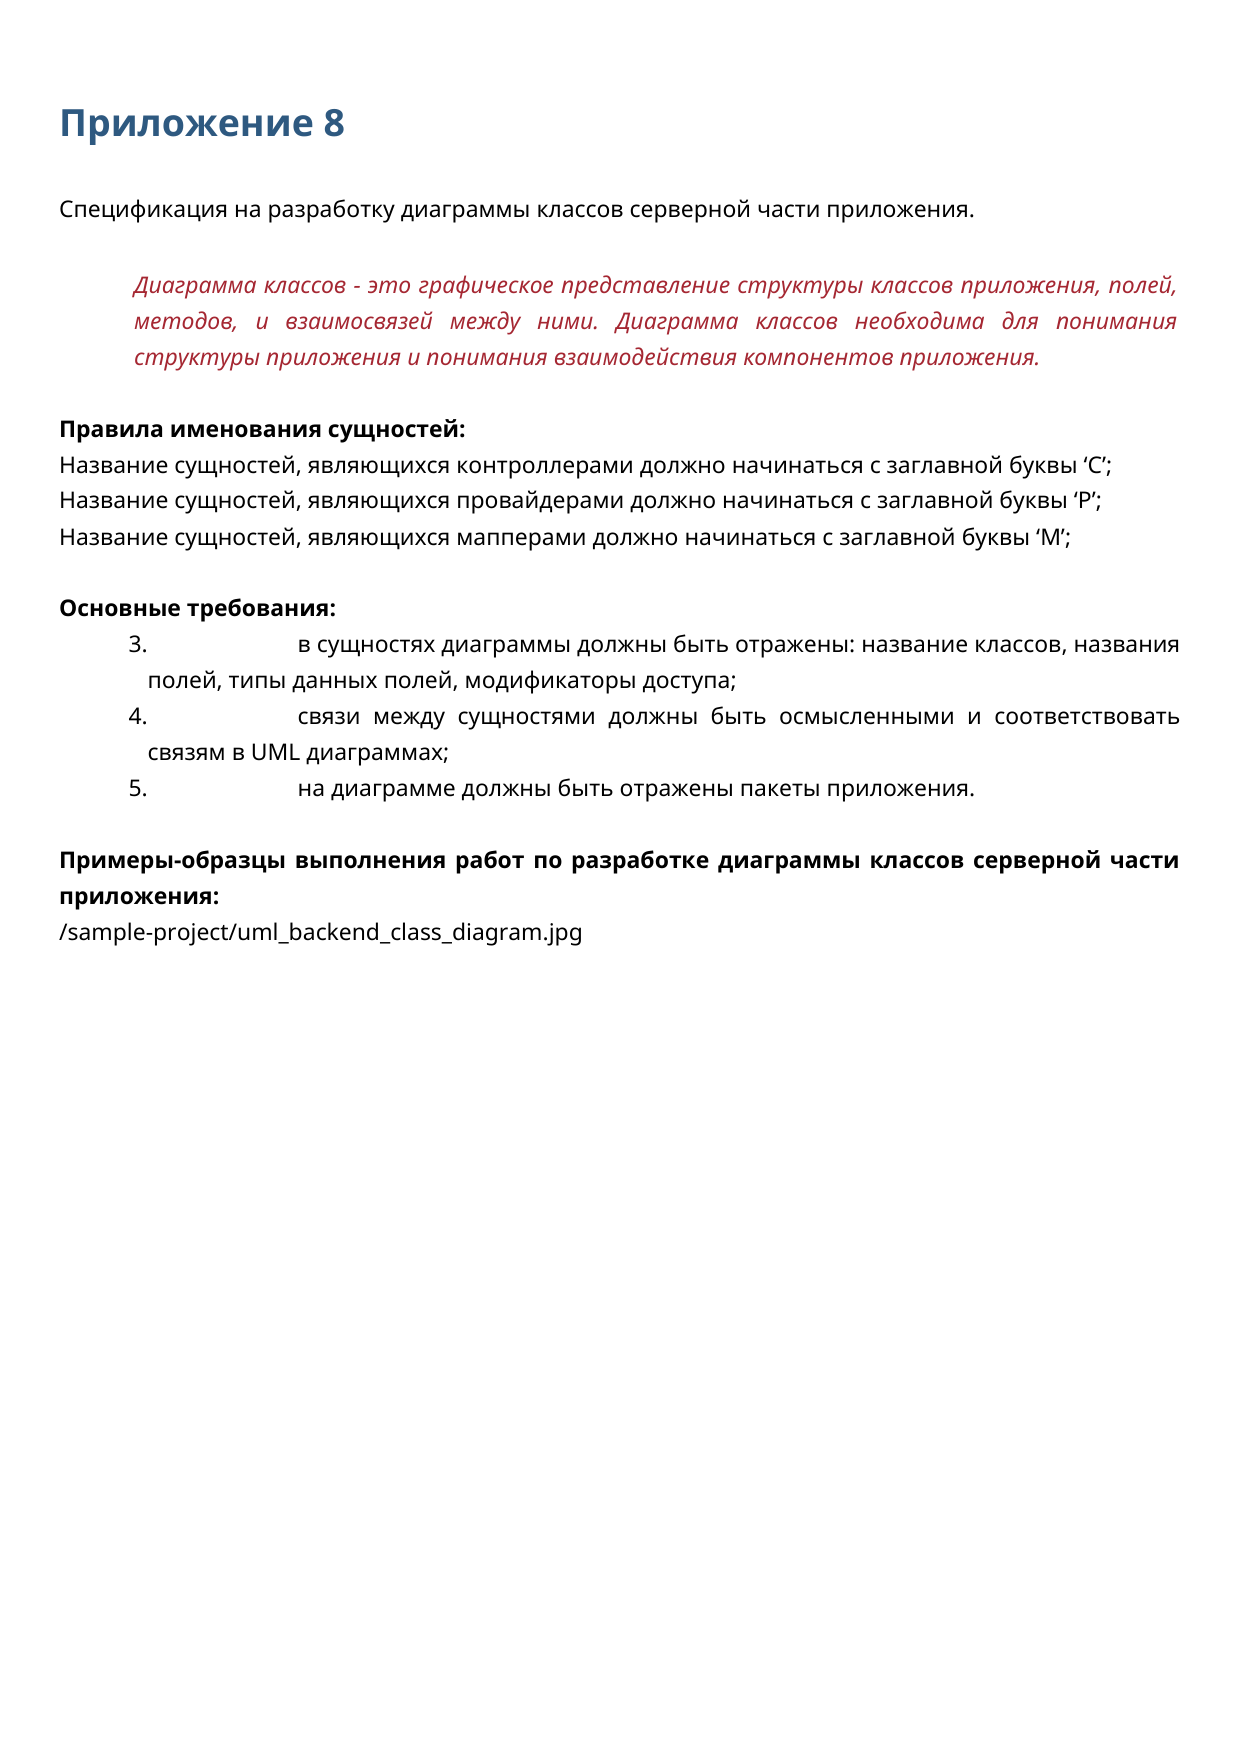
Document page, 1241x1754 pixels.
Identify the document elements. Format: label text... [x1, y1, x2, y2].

subtitle Приложение 8 [59, 96, 1181, 147]
subtitle Спецификация на разработку диаграммы классов серверной части приложения. [59, 193, 1181, 224]
text Примеры-образцы выполнения работ по разработке диаграммы классов серверной части приложения: [59, 844, 1181, 911]
text Название сущностей, являющихся провайдерами должно начинаться с заглавной буквы ‘P’; [59, 484, 1181, 516]
text Название сущностей, являющихся мапперами должно начинаться с заглавной буквы ‘M’; [59, 520, 1181, 552]
list на диаграмме должны быть отражены пакеты приложения. [147, 772, 1181, 803]
list в сущностях диаграммы должны быть отражены: название классов, названия полей, типы данных полей, модификаторы доступа; [147, 628, 1181, 695]
text Основные требования: [59, 592, 1181, 623]
text Название сущностей, являющихся контроллерами должно начинаться с заглавной буквы ‘C’; [59, 448, 1181, 480]
text /sample-project/uml_backend_class_diagram.jpg [59, 916, 1181, 947]
text Диаграмма классов - это графическое представление структуры классов приложения, полей, методов, и взаимосвязей между ними. Диаграмма классов необходима для понимания структуры приложения и понимания взаимодействия компонентов приложения. [134, 269, 1181, 372]
list связи между сущностями должны быть осмысленными и соответствовать связям в UML диаграммах; [147, 700, 1181, 767]
text Правила именования сущностей: [59, 413, 1181, 444]
